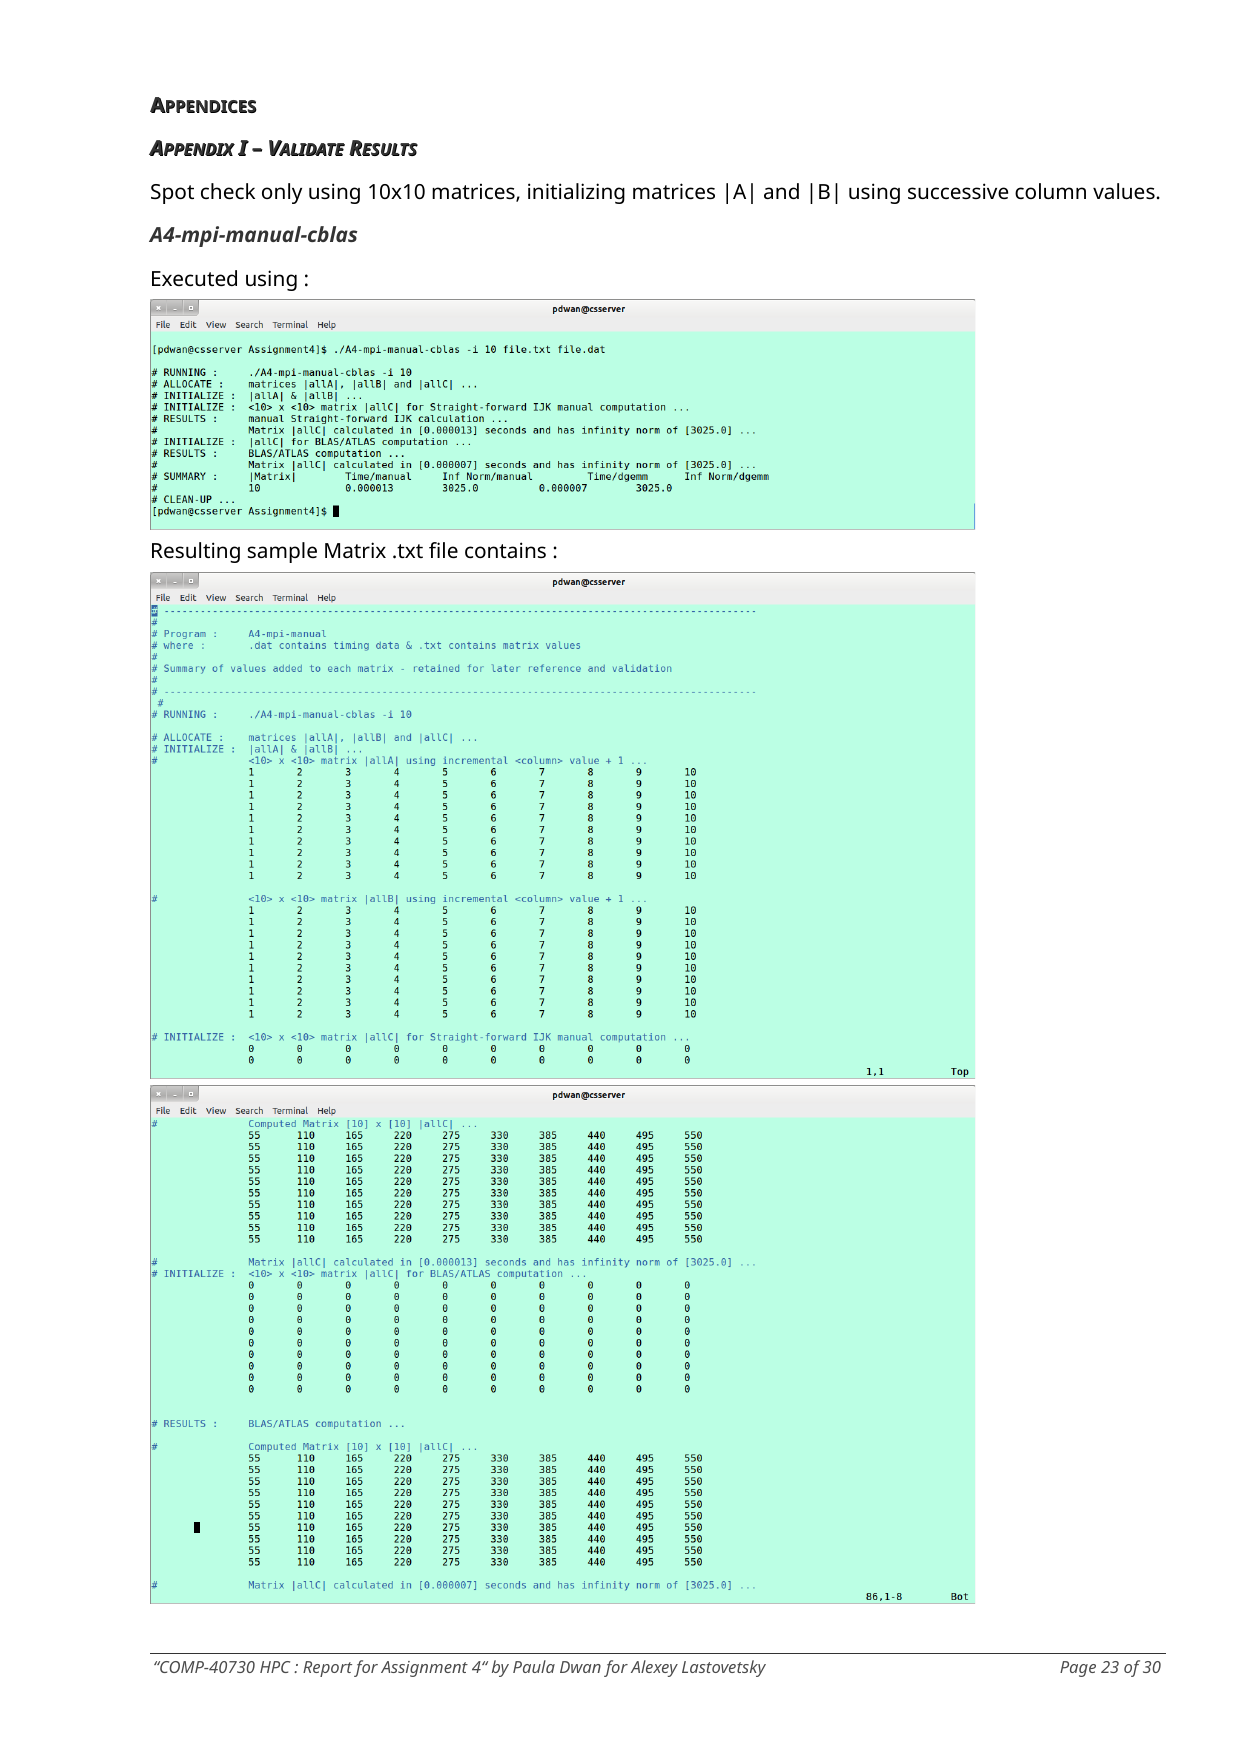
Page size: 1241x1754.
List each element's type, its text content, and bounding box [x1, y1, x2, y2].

subtitle A4-mpi-manual-cblas [150, 220, 1166, 249]
text Resulting sample Matrix .txt file contains : [150, 537, 1166, 565]
picture [150, 572, 976, 1079]
text Spot check only using 10x10 matrices, initializing matrices |A| and |B| using successive column values. [150, 177, 1166, 205]
text Executed using : [150, 264, 1166, 292]
picture [150, 299, 976, 530]
subtitle Appendices [150, 90, 1166, 118]
subtitle Appendix I – Validate Results [150, 133, 1166, 162]
picture [150, 1085, 976, 1604]
